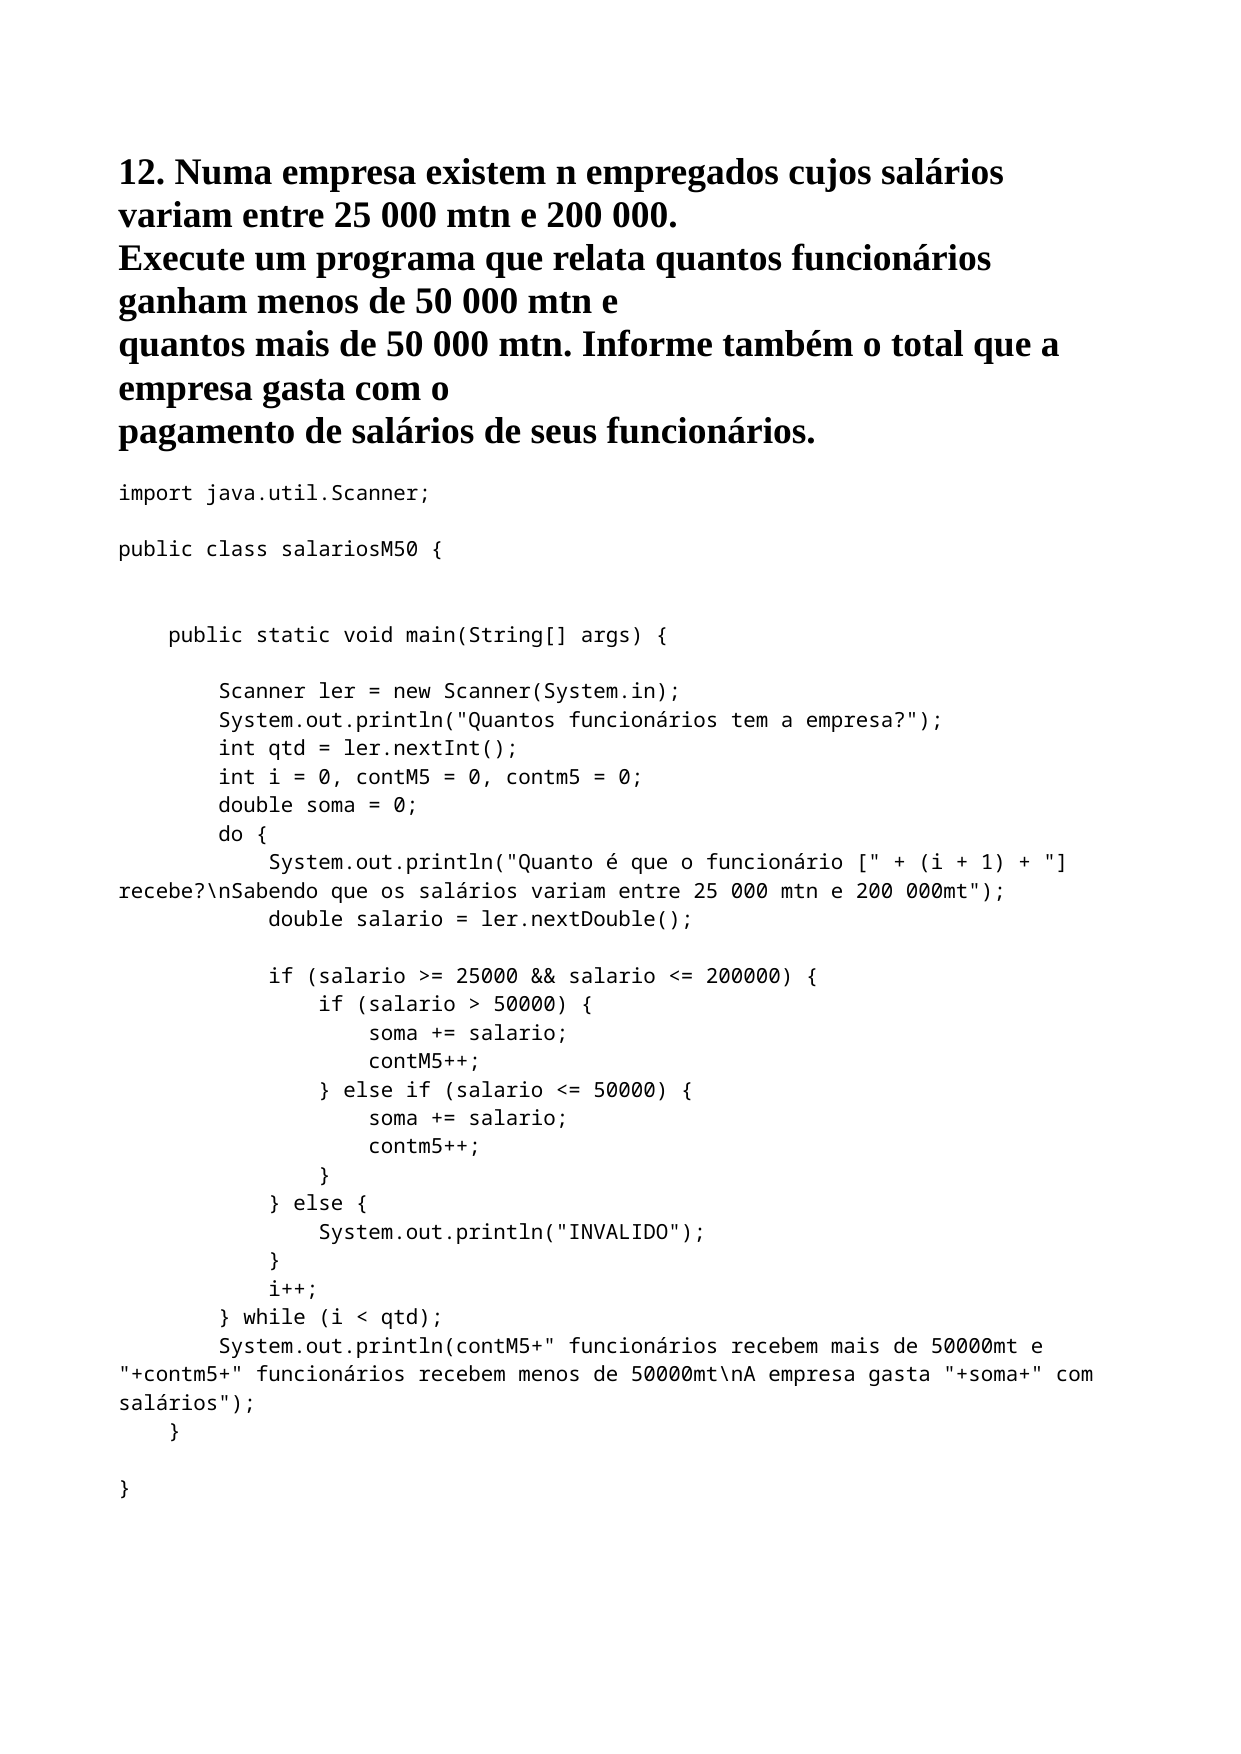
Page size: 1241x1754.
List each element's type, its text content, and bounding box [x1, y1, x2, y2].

text Execute um programa que relata quantos funcionários ganham menos de 50 000 mtn e [118, 236, 1122, 322]
text int i = 0, contM5 = 0, contm5 = 0; [118, 762, 1122, 790]
text i++; [118, 1274, 1122, 1302]
text if (salario > 50000) { [118, 989, 1122, 1018]
text contm5++; [118, 1132, 1122, 1160]
text } [118, 1160, 1122, 1188]
text System.out.println("INVALIDO"); [118, 1217, 1122, 1245]
text soma += salario; [118, 1018, 1122, 1046]
text import java.util.Scanner; [118, 478, 1122, 506]
text } else if (salario <= 50000) { [118, 1075, 1122, 1103]
text System.out.println(contM5+" funcionários recebem mais de 50000mt e "+contm5+" funcionários recebem menos de 50000mt\nA empresa gasta "+soma+" com salários"); [118, 1331, 1122, 1416]
text if (salario >= 25000 && salario <= 200000) { [118, 961, 1122, 989]
text public static void main(String[] args) { [118, 620, 1122, 648]
text double soma = 0; [118, 790, 1122, 819]
text 12. Numa empresa existem n empregados cujos salários variam entre 25 000 mtn e 200 000. [118, 149, 1122, 236]
text pagamento de salários de seus funcionários. [118, 408, 1122, 451]
text int qtd = ler.nextInt(); [118, 733, 1122, 762]
text soma += salario; [118, 1103, 1122, 1132]
text do { [118, 819, 1122, 847]
text public class salariosM50 { [118, 534, 1122, 563]
text contM5++; [118, 1046, 1122, 1075]
text double salario = ler.nextDouble(); [118, 904, 1122, 933]
text } while (i < qtd); [118, 1302, 1122, 1331]
text System.out.println("Quantos funcionários tem a empresa?"); [118, 705, 1122, 733]
text } [118, 1245, 1122, 1274]
text Scanner ler = new Scanner(System.in); [118, 677, 1122, 705]
text quantos mais de 50 000 mtn. Informe também o total que a empresa gasta com o [118, 322, 1122, 408]
text System.out.println("Quanto é que o funcionário [" + (i + 1) + "] recebe?\nSabendo que os salários variam entre 25 000 mtn e 200 000mt"); [118, 847, 1122, 904]
text } [118, 1416, 1122, 1444]
text } [118, 1473, 1122, 1501]
text } else { [118, 1188, 1122, 1217]
